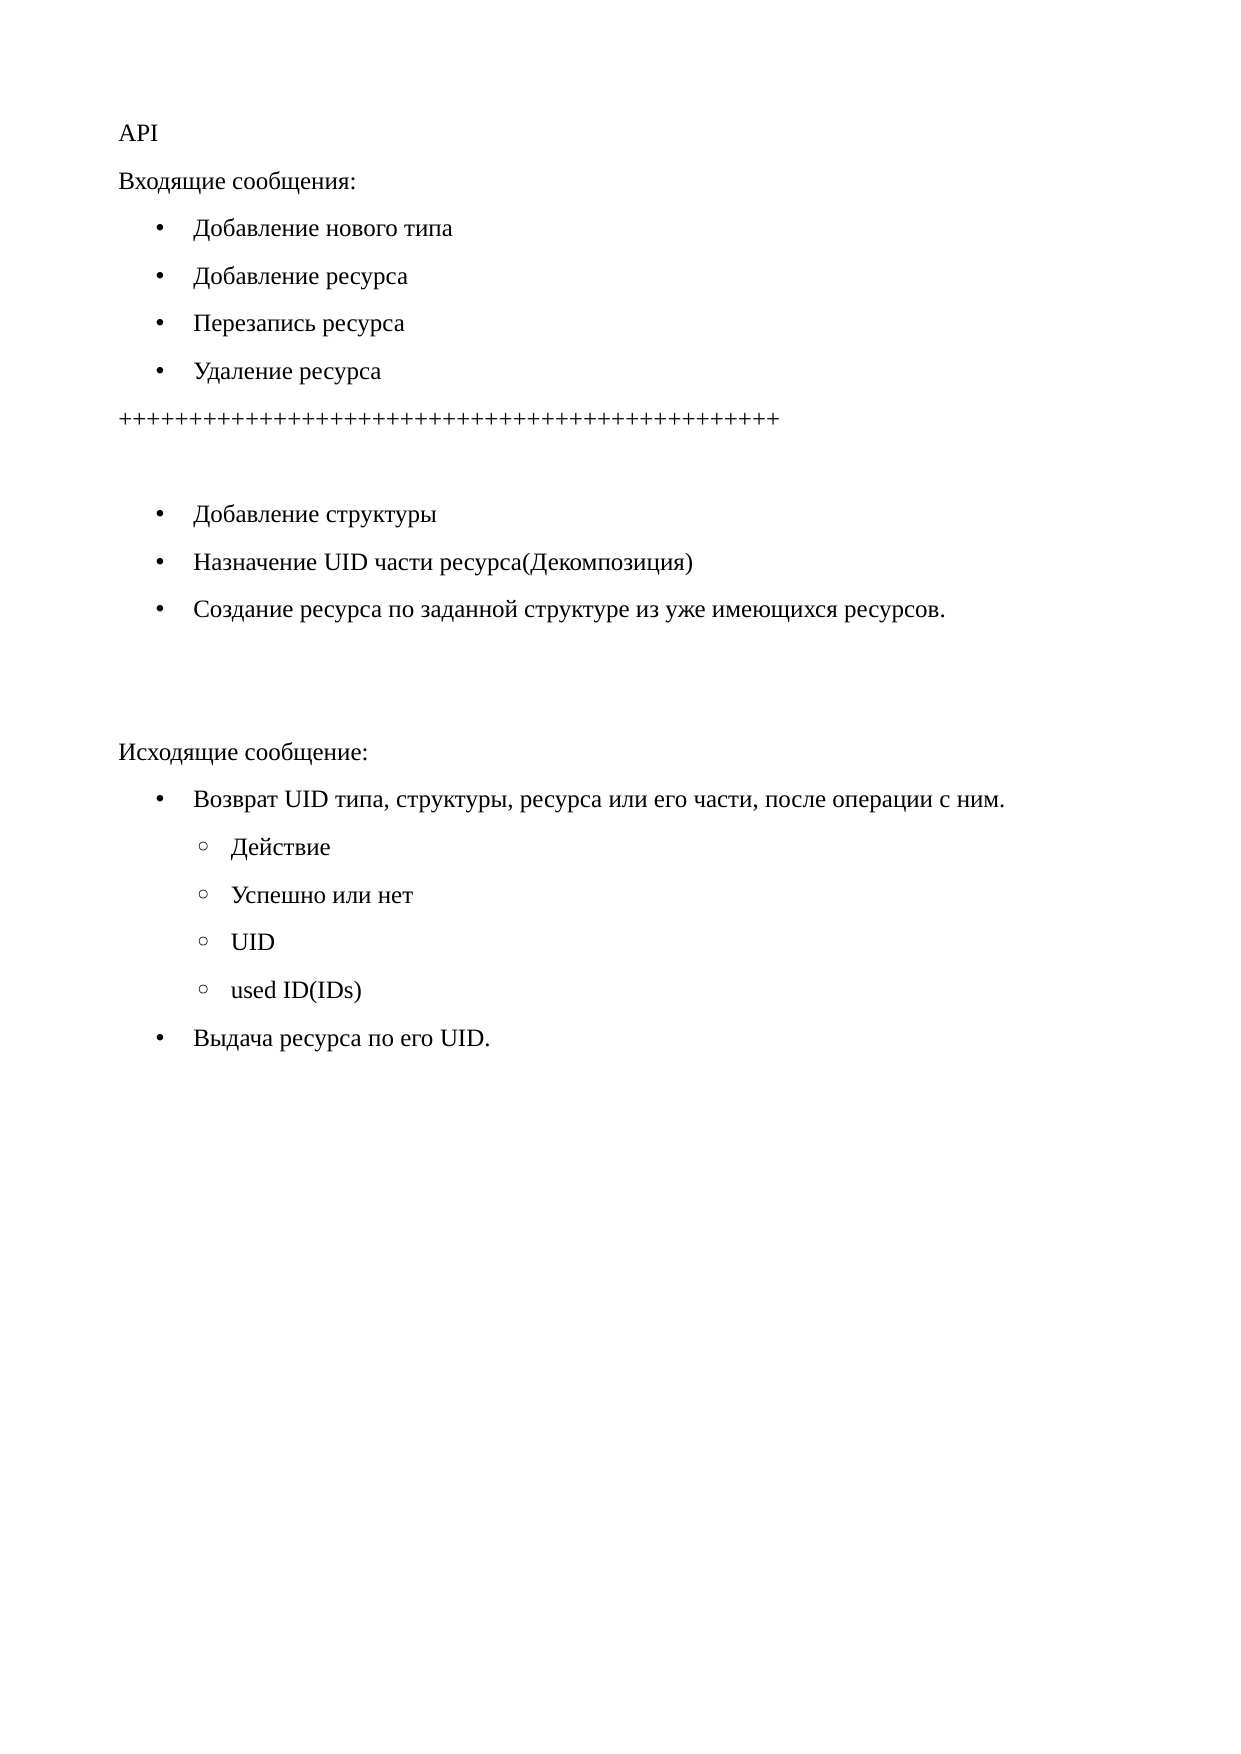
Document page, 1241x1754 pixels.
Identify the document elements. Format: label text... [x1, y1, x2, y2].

list Удаление ресурса [156, 356, 1122, 385]
text Исходящие сообщение: [118, 737, 1122, 766]
list Добавление структуры [156, 499, 1122, 528]
list Действие [193, 832, 1122, 861]
list Возврат UID типа, структуры, ресурса или его части, после операции с ним. [156, 784, 1122, 813]
list Добавление нового типа [156, 213, 1122, 242]
list Успешно или нет [193, 880, 1122, 908]
list Перезапись ресурса [156, 308, 1122, 337]
text API [118, 118, 1122, 147]
list used ID(IDs) [193, 975, 1122, 1004]
text Входящие сообщения: [118, 166, 1122, 194]
list Создание ресурса по заданной структуре из уже имеющихся ресурсов. [156, 594, 1122, 623]
text +++++++++++++++++++++++++++++++++++++++++++++++ [118, 404, 1122, 432]
list Добавление ресурса [156, 261, 1122, 290]
list UID [193, 927, 1122, 956]
list Назначение UID части ресурса(Декомпозиция) [156, 547, 1122, 575]
list Выдача ресурса по его UID. [156, 1023, 1122, 1051]
